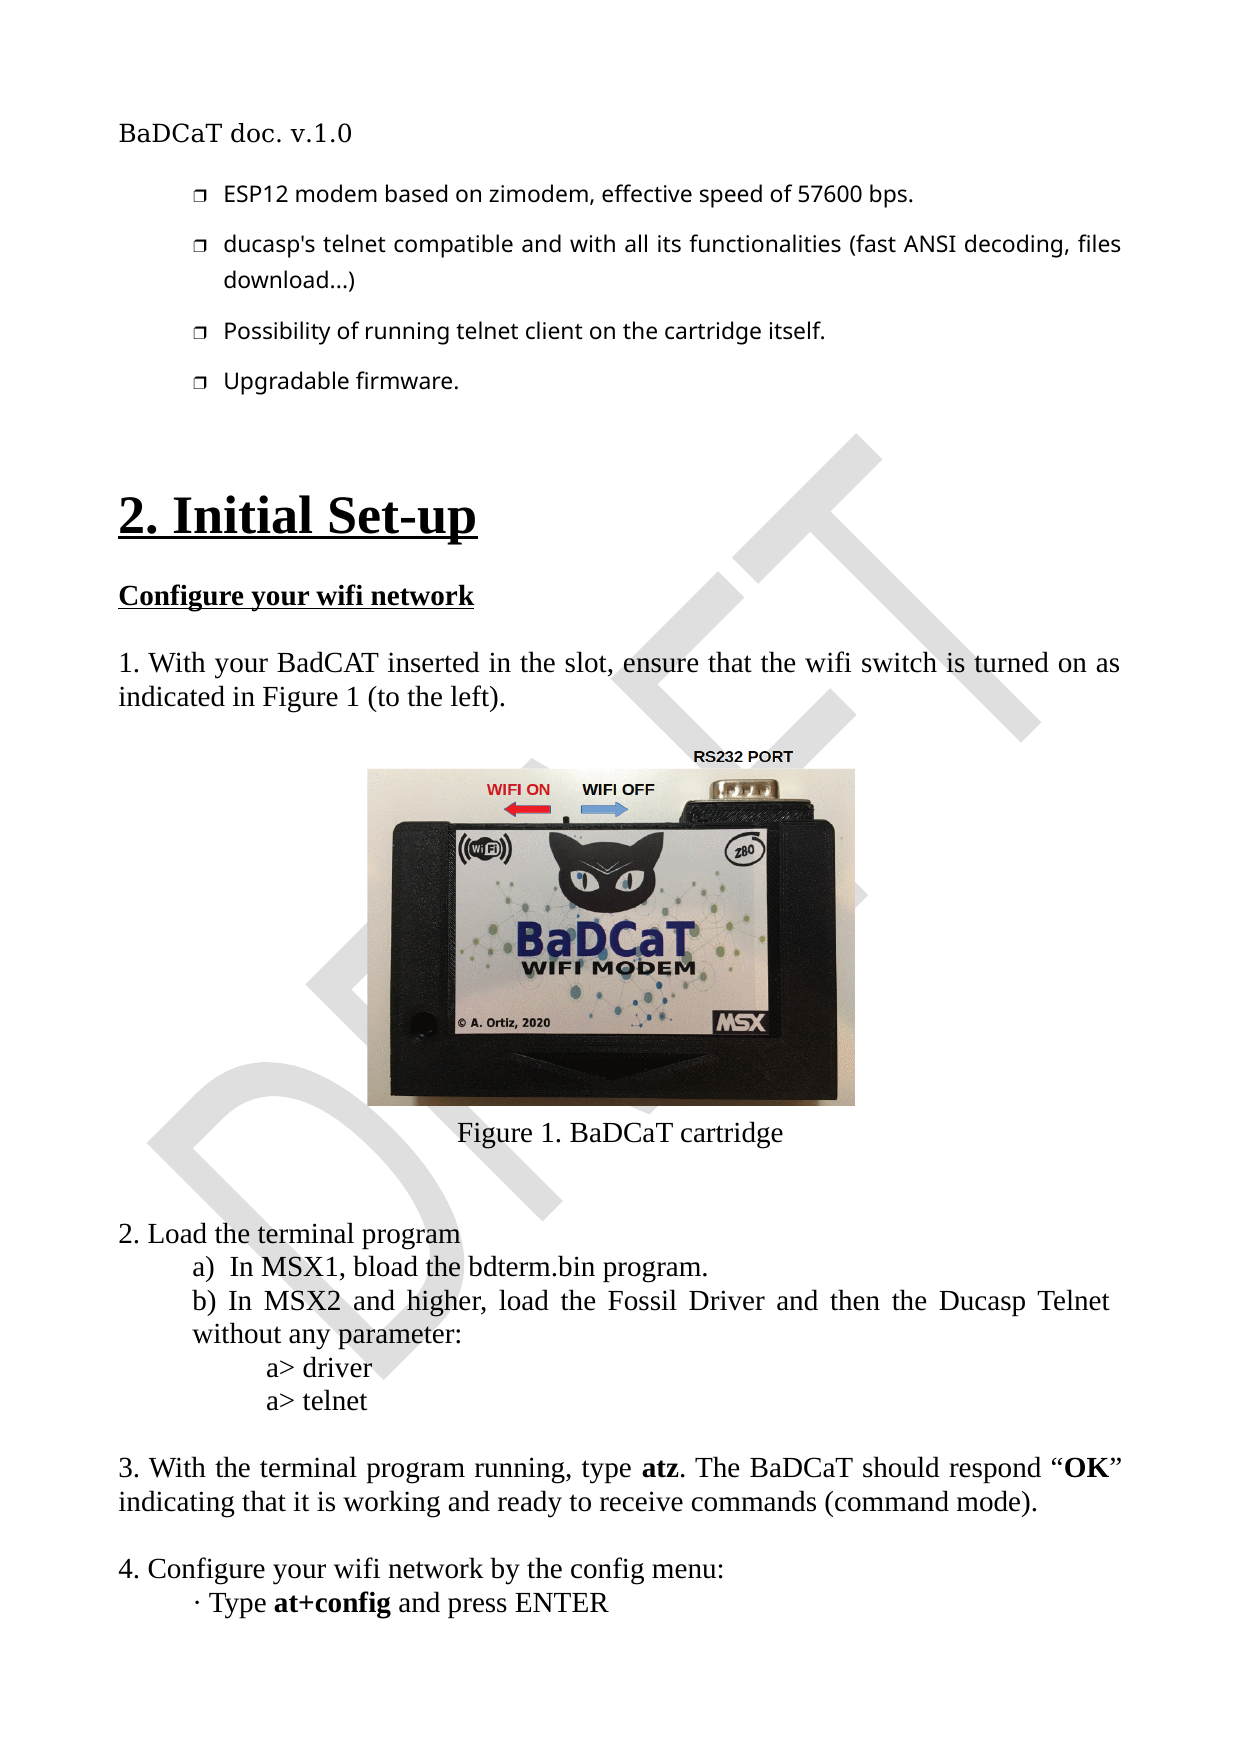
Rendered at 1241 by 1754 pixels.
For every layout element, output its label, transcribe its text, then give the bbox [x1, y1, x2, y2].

text 4. Configure your wifi network by the config menu: [118, 1551, 1122, 1585]
list Upgradable firmware. [193, 365, 1122, 396]
text Figure 1. BaDCaT cartridge [118, 1115, 173, 1149]
text 2. Initial Set-up [118, 483, 805, 545]
list Possibility of running telnet client on the cartridge itself. [193, 314, 1122, 346]
text a) In MSX1, bload the bdterm.bin program. [118, 1249, 285, 1283]
text 3. With the terminal program running, type atz. The BaDCaT should respond “OK” indicating that it is working and ready to receive commands (command mode). [118, 1451, 1122, 1518]
text Figure 1. BaDCaT cartridge [380, 1115, 469, 1149]
text Figure 1. BaDCaT cartridge [478, 1115, 1122, 1149]
text Figure 1. BaDCaT cartridge [194, 1115, 370, 1149]
text b) In MSX2 and higher, load the Fossil Driver and then the Ducasp Telnet without any parameter: [118, 1283, 352, 1350]
text [726, 578, 889, 612]
text a) In MSX1, bload the bdterm.bin program. [295, 1249, 429, 1283]
text a> telnet [118, 1383, 1122, 1417]
text [899, 578, 1122, 612]
text a) In MSX1, bload the bdterm.bin program. [463, 1249, 1122, 1283]
text 2. Load the terminal program [118, 1216, 251, 1249]
text 1. With your BadCAT inserted in the slot, ensure that the wifi switch is turned on as indicated in Figure 1 (to the left). [967, 646, 1122, 713]
text 1. With your BadCAT inserted in the slot, ensure that the wifi switch is turned on as indicated in Figure 1 (to the left). [118, 646, 643, 713]
picture [367, 744, 855, 1106]
text · Type at+config and press ENTER [118, 1585, 1122, 1618]
text b) In MSX2 and higher, load the Fossil Driver and then the Ducasp Telnet without any parameter: [415, 1283, 1122, 1350]
text a> driver [118, 1350, 1122, 1383]
text [832, 483, 1122, 545]
text b) In MSX2 and higher, load the Fossil Driver and then the Ducasp Telnet without any parameter: [329, 1283, 423, 1333]
text 2. Load the terminal program [455, 1216, 1122, 1249]
text Configure your wifi network [118, 578, 710, 612]
text 1. With your BadCAT inserted in the slot, ensure that the wifi switch is turned on as indicated in Figure 1 (to the left). [659, 646, 990, 713]
list ESP12 modem based on zimodem, effective speed of 57600 bps. [193, 178, 1122, 209]
text 2. Load the terminal program [262, 1216, 429, 1249]
list ducasp's telnet compatible and with all its functionalities (fast ANSI decoding, files download...) [193, 228, 1122, 295]
